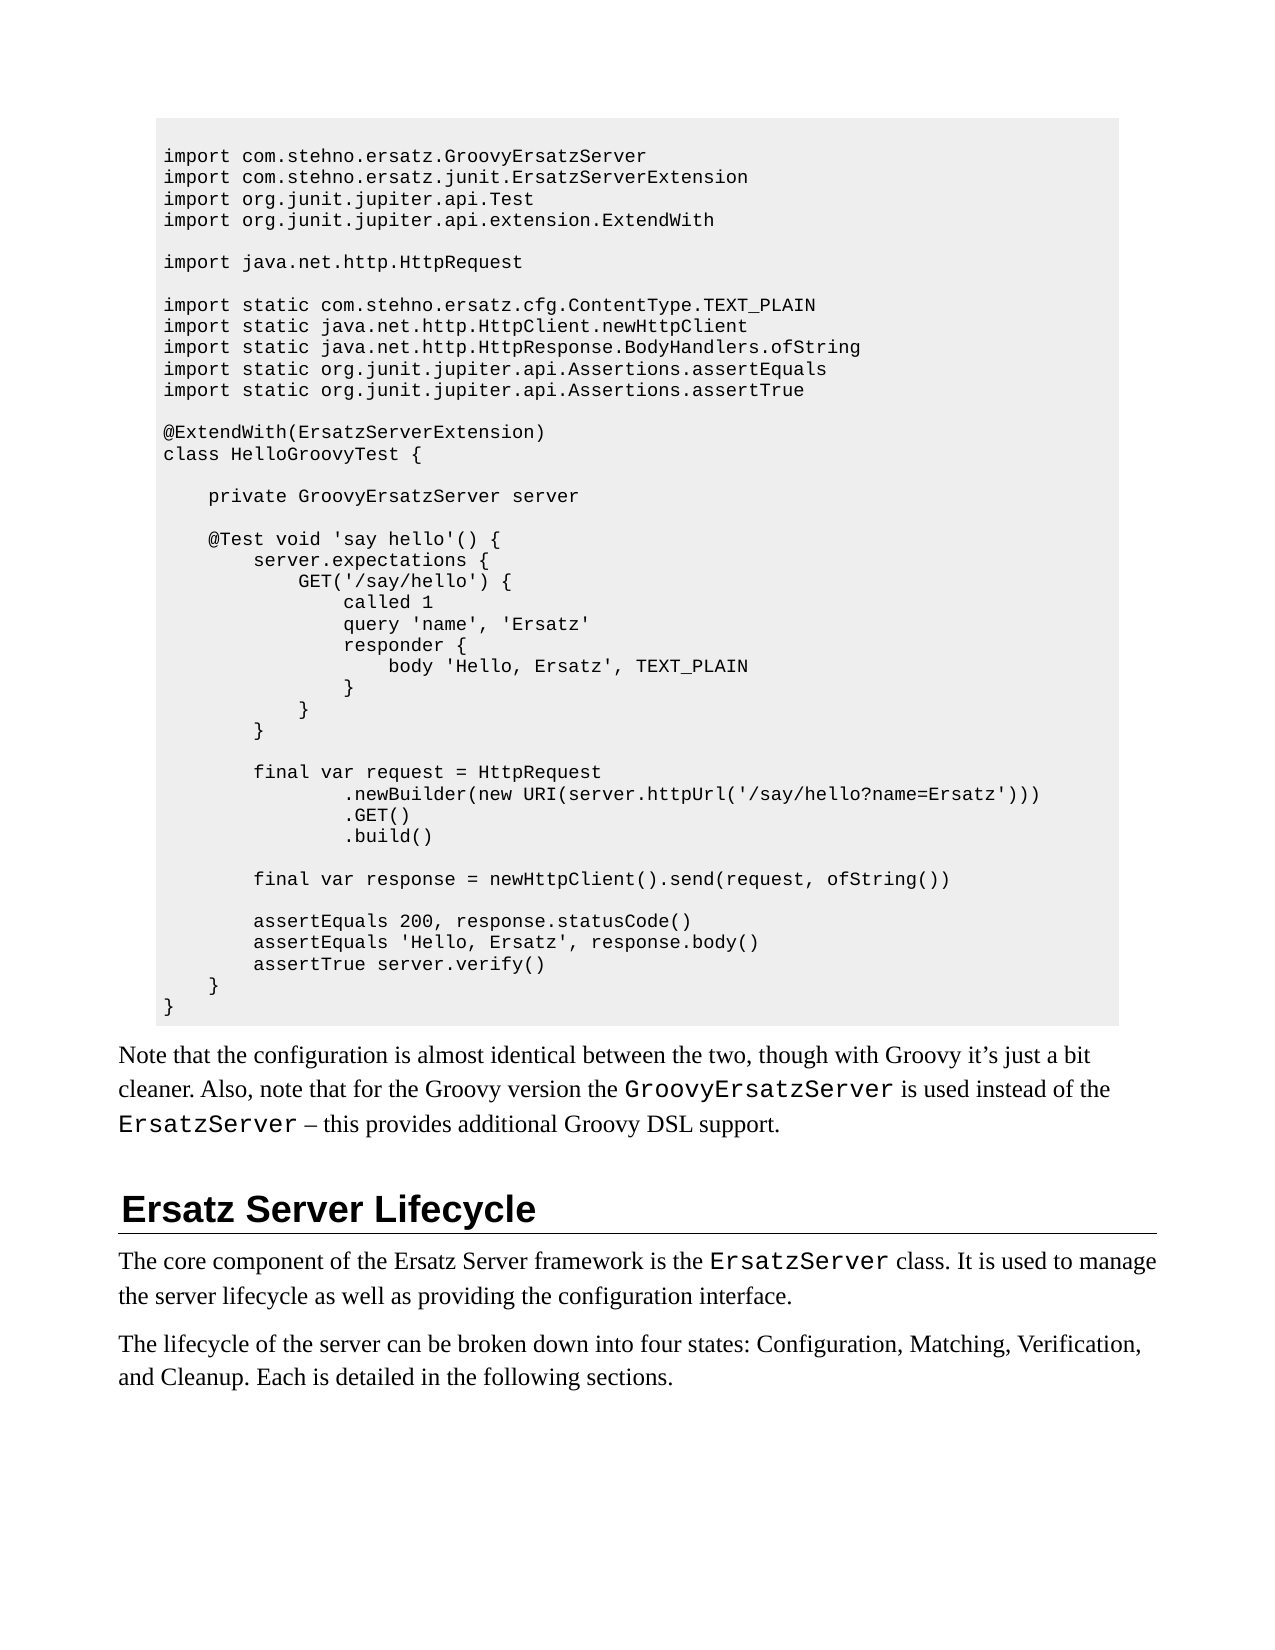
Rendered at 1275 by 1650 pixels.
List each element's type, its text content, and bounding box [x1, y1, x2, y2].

text called 1 [156, 593, 1119, 614]
text .newBuilder(new URI(server.httpUrl('/say/hello?name=Ersatz'))) [156, 784, 1119, 806]
text Note that the configuration is almost identical between the two, though with Groovy it’s just a bit cleaner. Also, note that for the Groovy version the GroovyErsatzServer is used instead of the ErsatzServer – this provides additional Groovy DSL support. [118, 1041, 1157, 1139]
text server.expectations { [156, 551, 1119, 572]
text .build() [156, 827, 1119, 848]
text class HelloGroovyTest { [156, 444, 1119, 466]
text .GET() [156, 806, 1119, 827]
text } [156, 997, 1119, 1026]
text assertEquals 'Hello, Ersatz', response.body() [156, 933, 1119, 954]
text final var response = newHttpClient().send(request, ofString()) [156, 869, 1119, 891]
text import com.stehno.ersatz.junit.ErsatzServerExtension [156, 168, 1119, 189]
text GET('/say/hello') { [156, 572, 1119, 593]
text } [156, 678, 1119, 699]
text import org.junit.jupiter.api.Test [156, 189, 1119, 211]
subtitle Ersatz Server Lifecycle [118, 1184, 1157, 1233]
text The core component of the Ersatz Server framework is the ErsatzServer class. It is used to manage the server lifecycle as well as providing the configuration interface. [118, 1246, 1157, 1310]
text import com.stehno.ersatz.GroovyErsatzServer [156, 147, 1119, 168]
text import java.net.http.HttpRequest [156, 253, 1119, 274]
text } [156, 699, 1119, 721]
text import static java.net.http.HttpResponse.BodyHandlers.ofString [156, 338, 1119, 359]
text import static com.stehno.ersatz.cfg.ContentType.TEXT_PLAIN [156, 296, 1119, 317]
text body 'Hello, Ersatz', TEXT_PLAIN [156, 657, 1119, 678]
text } [156, 976, 1119, 997]
text final var request = HttpRequest [156, 763, 1119, 784]
text @ExtendWith(ErsatzServerExtension) [156, 423, 1119, 444]
text The lifecycle of the server can be broken down into four states: Configuration, Matching, Verification, and Cleanup. Each is detailed in the following sections. [118, 1329, 1157, 1391]
text private GroovyErsatzServer server [156, 487, 1119, 508]
text import static java.net.http.HttpClient.newHttpClient [156, 317, 1119, 338]
text import static org.junit.jupiter.api.Assertions.assertTrue [156, 381, 1119, 402]
text assertTrue server.verify() [156, 954, 1119, 976]
text import org.junit.jupiter.api.extension.ExtendWith [156, 211, 1119, 232]
text query 'name', 'Ersatz' [156, 614, 1119, 636]
text } [156, 721, 1119, 742]
text @Test void 'say hello'() { [156, 529, 1119, 551]
text import static org.junit.jupiter.api.Assertions.assertEquals [156, 359, 1119, 381]
text assertEquals 200, response.statusCode() [156, 912, 1119, 933]
text responder { [156, 636, 1119, 657]
